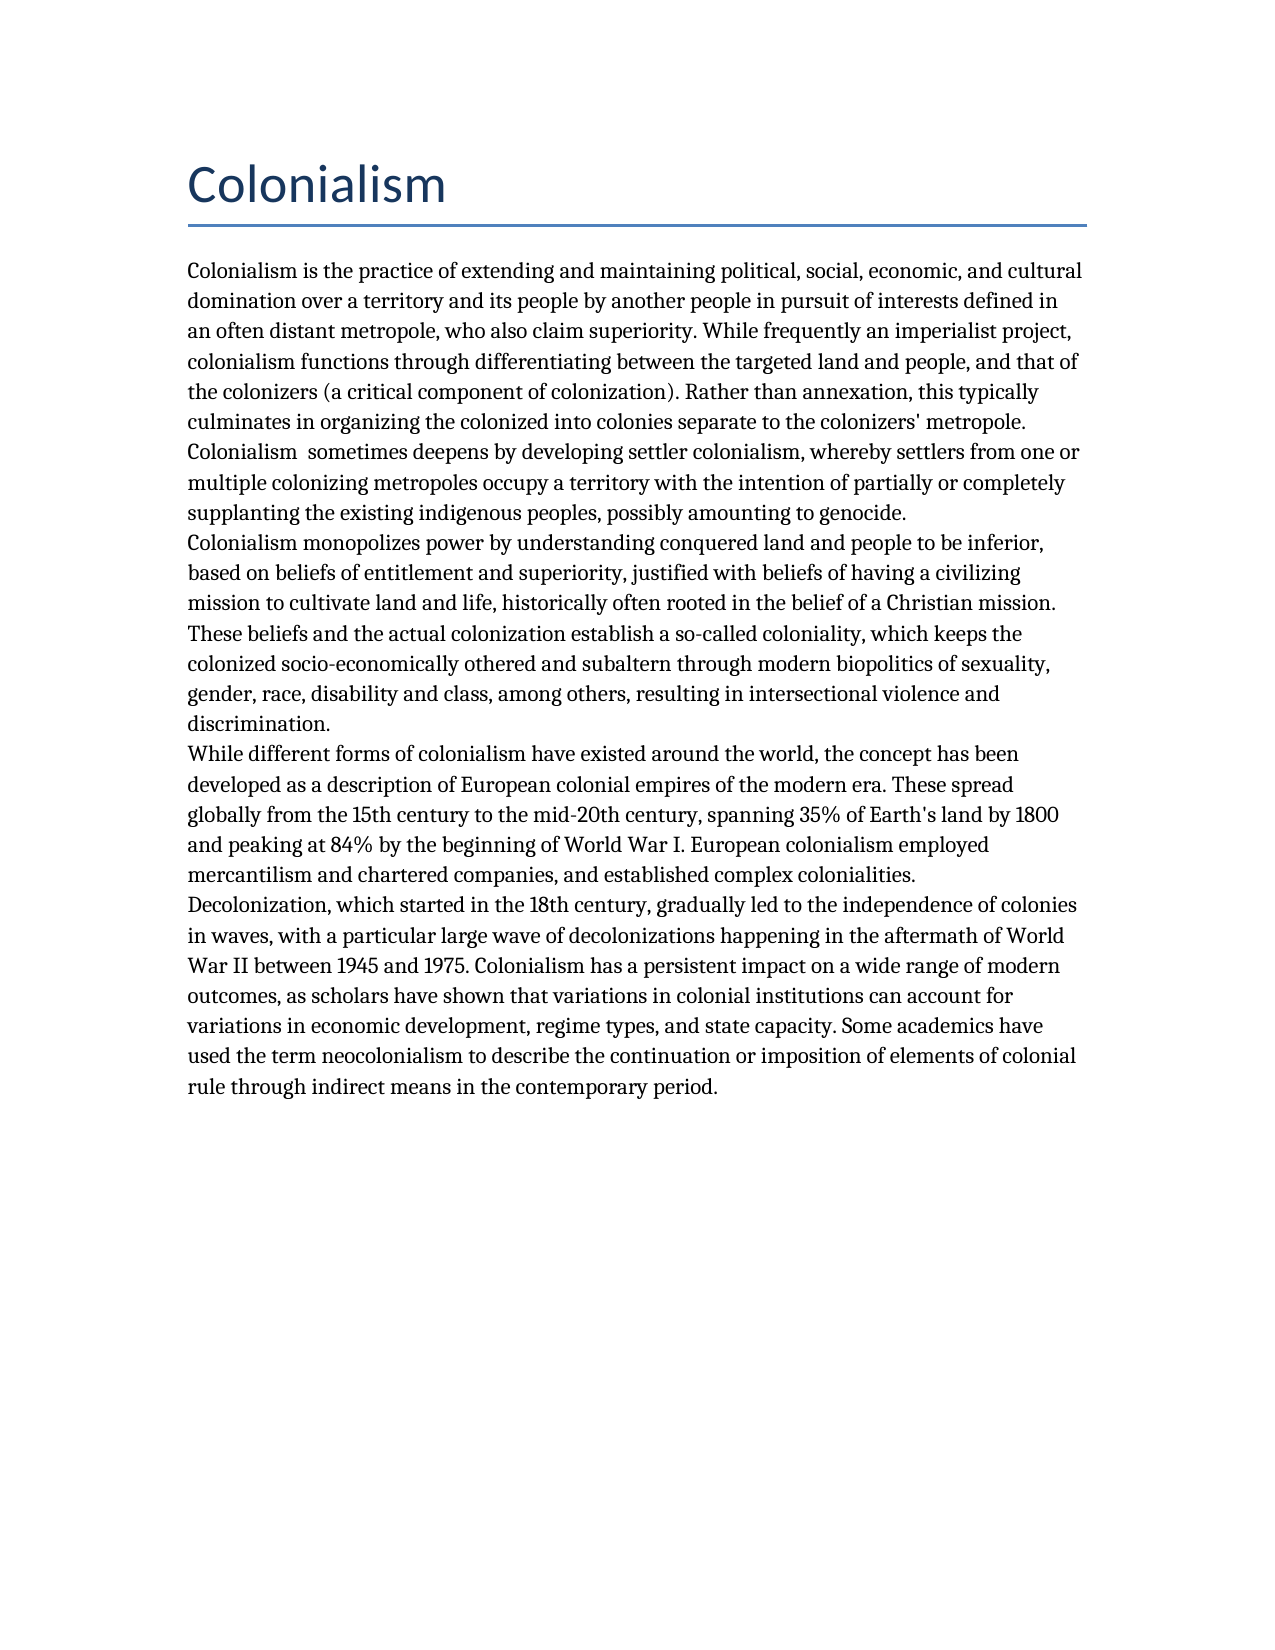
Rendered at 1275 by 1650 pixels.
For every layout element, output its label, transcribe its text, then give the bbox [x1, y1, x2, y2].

text Colonialism is the practice of extending and maintaining political, social, economic, and cultural domination over a territory and its people by another people in pursuit of interests defined in an often distant metropole, who also claim superiority. While frequently an imperialist project, colonialism functions through differentiating between the targeted land and people, and that of the colonizers (a critical component of colonization). Rather than annexation, this typically culminates in organizing the colonized into colonies separate to the colonizers' metropole. Colonialism sometimes deepens by developing settler colonialism, whereby settlers from one or multiple colonizing metropoles occupy a territory with the intention of partially or completely supplanting the existing indigenous peoples, possibly amounting to genocide. Colonialism monopolizes power by understanding conquered land and people to be inferior, based on beliefs of entitlement and superiority, justified with beliefs of having a civilizing mission to cultivate land and life, historically often rooted in the belief of a Christian mission. These beliefs and the actual colonization establish a so-called coloniality, which keeps the colonized socio-economically othered and subaltern through modern biopolitics of sexuality, gender, race, disability and class, among others, resulting in intersectional violence and discrimination. While different forms of colonialism have existed around the world, the concept has been developed as a description of European colonial empires of the modern era. These spread globally from the 15th century to the mid-20th century, spanning 35% of Earth's land by 1800 and peaking at 84% by the beginning of World War I. European colonialism employed mercantilism and chartered companies, and established complex colonialities. Decolonization, which started in the 18th century, gradually led to the independence of colonies in waves, with a particular large wave of decolonizations happening in the aftermath of World War II between 1945 and 1975. Colonialism has a persistent impact on a wide range of modern outcomes, as scholars have shown that variations in colonial institutions can account for variations in economic development, regime types, and state capacity. Some academics have used the term neocolonialism to describe the continuation or imposition of elements of colonial rule through indirect means in the contemporary period. [187, 258, 1087, 1100]
title Colonialism [187, 150, 1087, 227]
